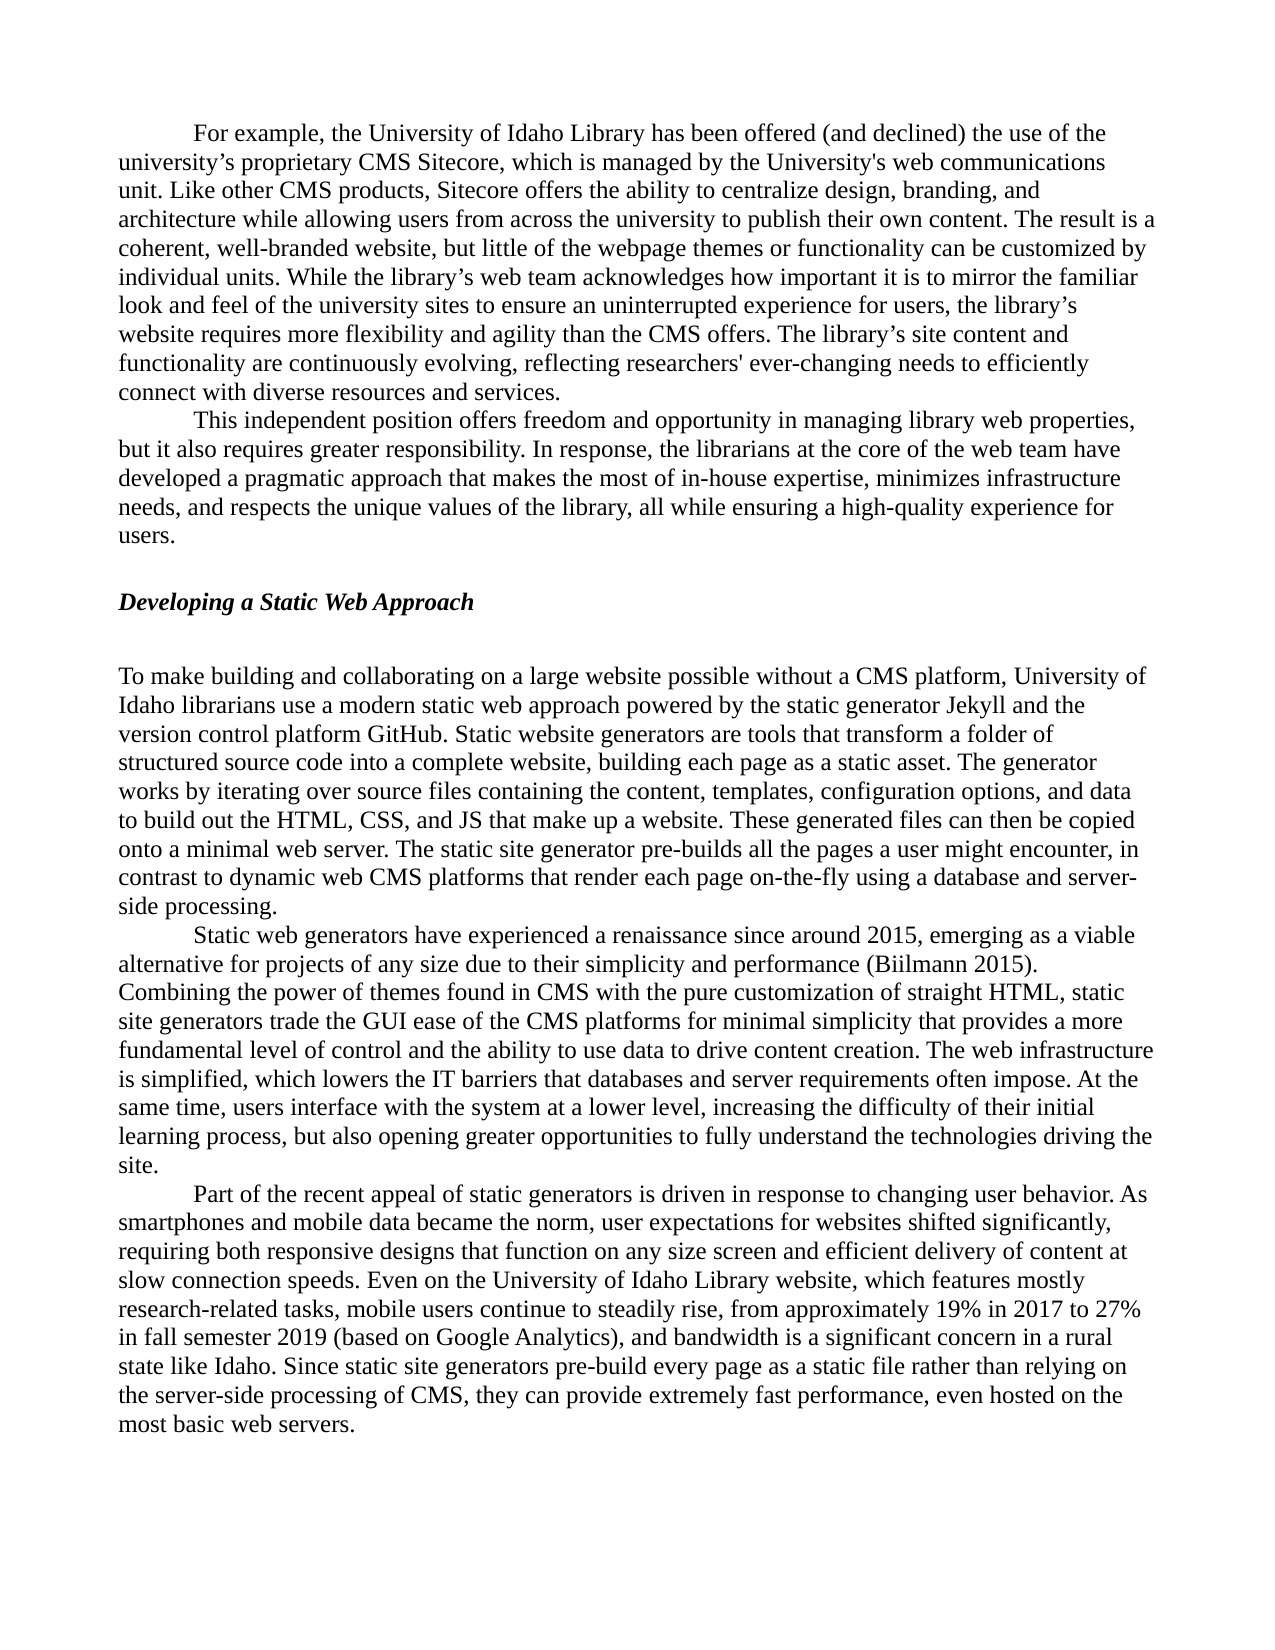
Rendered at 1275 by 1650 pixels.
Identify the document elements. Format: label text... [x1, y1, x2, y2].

text Part of the recent appeal of static generators is driven in response to changing user behavior. As smartphones and mobile data became the norm, user expectations for websites shifted significantly, requiring both responsive designs that function on any size screen and efficient delivery of content at slow connection speeds. Even on the University of Idaho Library website, which features mostly research-related tasks, mobile users continue to steadily rise, from approximately 19% in 2017 to 27% in fall semester 2019 (based on Google Analytics), and bandwidth is a significant concern in a rural state like Idaho. Since static site generators pre-build every page as a static file rather than relying on the server-side processing of CMS, they can provide extremely fast performance, even hosted on the most basic web servers. [118, 1179, 1157, 1437]
text This independent position offers freedom and opportunity in managing library web properties, but it also requires greater responsibility. In response, the librarians at the core of the web team have developed a pragmatic approach that makes the most of in-house expertise, minimizes infrastructure needs, and respects the unique values of the library, all while ensuring a high-quality experience for users. [118, 406, 1157, 549]
text For example, the University of Idaho Library has been offered (and declined) the use of the university’s proprietary CMS Sitecore, which is managed by the University's web communications unit. Like other CMS products, Sitecore offers the ability to centralize design, branding, and architecture while allowing users from across the university to publish their own content. The result is a coherent, well-branded website, but little of the webpage themes or functionality can be customized by individual units. While the library’s web team acknowledges how important it is to mirror the familiar look and feel of the university sites to ensure an uninterrupted experience for users, the library’s website requires more flexibility and agility than the CMS offers. The library’s site content and functionality are continuously evolving, reflecting researchers' ever-changing needs to efficiently connect with diverse resources and services. [118, 118, 1157, 406]
text To make building and collaborating on a large website possible without a CMS platform, University of Idaho librarians use a modern static web approach powered by the static generator Jekyll and the version control platform GitHub. Static website generators are tools that transform a folder of structured source code into a complete website, building each page as a static asset. The generator works by iterating over source files containing the content, templates, configuration options, and data to build out the HTML, CSS, and JS that make up a website. These generated files can then be copied onto a minimal web server. The static site generator pre-builds all the pages a user might encounter, in contrast to dynamic web CMS platforms that render each page on-the-fly using a database and server-side processing. [118, 661, 1157, 920]
text Static web generators have experienced a renaissance since around 2015, emerging as a viable alternative for projects of any size due to their simplicity and performance (Biilmann 2015). Combining the power of themes found in CMS with the pure customization of straight HTML, static site generators trade the GUI ease of the CMS platforms for minimal simplicity that provides a more fundamental level of control and the ability to use data to drive content creation. The web infrastructure is simplified, which lowers the IT barriers that databases and server requirements often impose. At the same time, users interface with the system at a lower level, increasing the difficulty of their initial learning process, but also opening greater opportunities to fully understand the technologies driving the site. [118, 920, 1157, 1179]
subtitle Developing a Static Web Approach [118, 587, 1098, 616]
